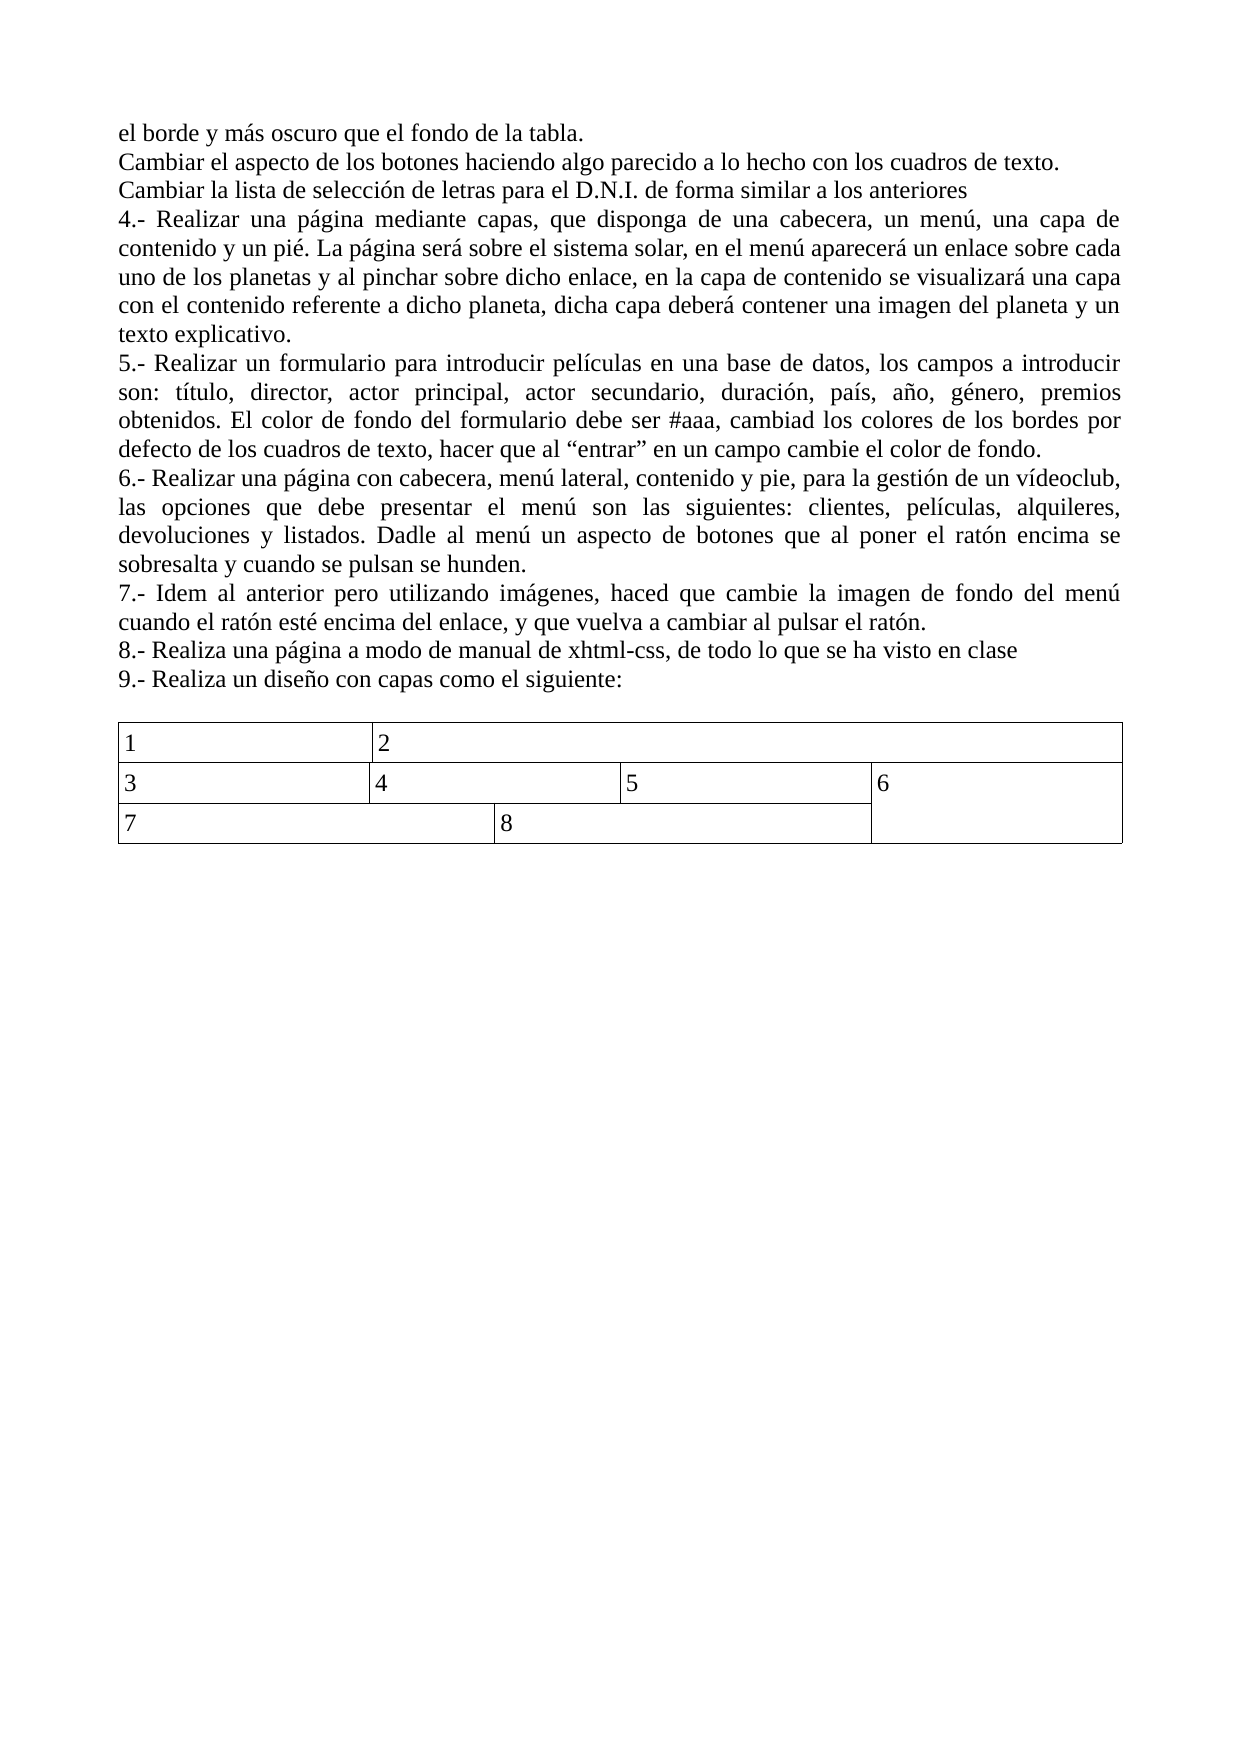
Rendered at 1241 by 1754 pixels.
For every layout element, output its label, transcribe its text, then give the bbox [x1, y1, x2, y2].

text el borde y más oscuro que el fondo de la tabla. [118, 118, 1122, 147]
text 6.- Realizar una página con cabecera, menú lateral, contenido y pie, para la gestión de un vídeoclub, las opciones que debe presentar el menú son las siguientes: clientes, películas, alquileres, devoluciones y listados. Dadle al menú un aspecto de botones que al poner el ratón encima se sobresalta y cuando se pulsan se hunden. [118, 463, 1122, 578]
table_cell 6 [872, 763, 1122, 843]
text 5.- Realizar un formulario para introducir películas en una base de datos, los campos a introducir son: título, director, actor principal, actor secundario, duración, país, año, género, premios obtenidos. El color de fondo del formulario debe ser #aaa, cambiad los colores de los bordes por defecto de los cuadros de texto, hacer que al “entrar” en un campo cambie el color de fondo. [118, 348, 1122, 463]
text 8.- Realiza una página a modo de manual de xhtml-css, de todo lo que se ha visto en clase [118, 636, 1122, 664]
table_cell 7 [119, 804, 494, 843]
text 7.- Idem al anterior pero utilizando imágenes, haced que cambie la imagen de fondo del menú cuando el ratón esté encima del enlace, y que vuelva a cambiar al pulsar el ratón. [118, 578, 1122, 636]
table_header 1 [119, 723, 372, 762]
table_cell 4 [370, 763, 620, 802]
text 4.- Realizar una página mediante capas, que disponga de una cabecera, un menú, una capa de contenido y un pié. La página será sobre el sistema solar, en el menú aparecerá un enlace sobre cada uno de los planetas y al pinchar sobre dicho enlace, en la capa de contenido se visualizará una capa con el contenido referente a dicho planeta, dicha capa deberá contener una imagen del planeta y un texto explicativo. [118, 204, 1122, 348]
table_cell 5 [621, 763, 871, 802]
text Cambiar el aspecto de los botones haciendo algo parecido a lo hecho con los cuadros de texto. [118, 147, 1122, 176]
table_header 2 [373, 723, 1122, 762]
text Cambiar la lista de selección de letras para el D.N.I. de forma similar a los anteriores [118, 176, 1122, 204]
table_cell 8 [495, 804, 871, 843]
table_cell 3 [119, 763, 369, 802]
text 9.- Realiza un diseño con capas como el siguiente: [118, 664, 1122, 693]
